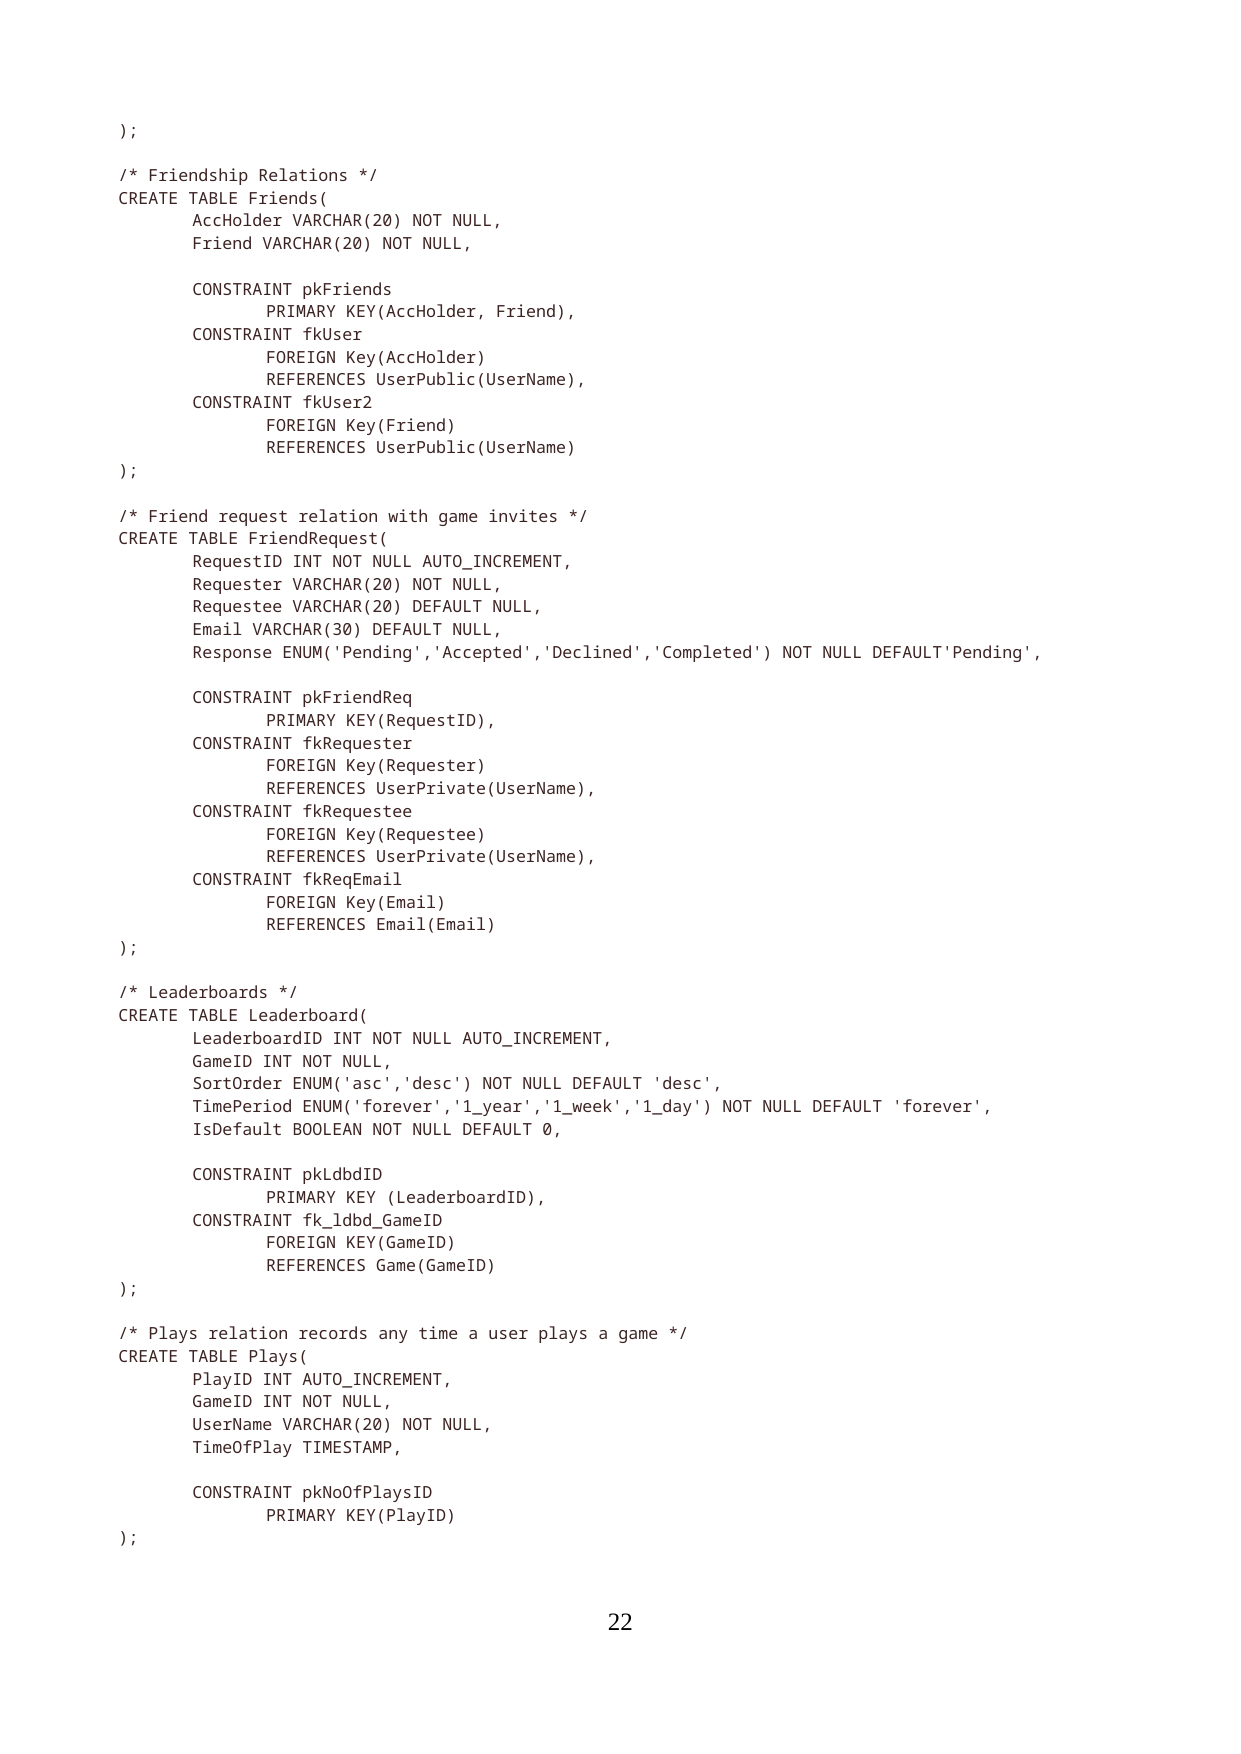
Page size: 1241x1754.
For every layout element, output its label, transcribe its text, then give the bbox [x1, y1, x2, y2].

text ); [118, 459, 1122, 481]
text GameID INT NOT NULL, [118, 1049, 1122, 1072]
text CONSTRAINT fkReqEmail [118, 867, 1122, 890]
text TimeOfPlay TIMESTAMP, [118, 1435, 1122, 1458]
text CONSTRAINT pkFriends [118, 277, 1122, 300]
text FOREIGN KEY(GameID) [118, 1231, 1122, 1253]
text ); [118, 1276, 1122, 1299]
text FOREIGN Key(Requester) [118, 754, 1122, 777]
text FOREIGN Key(Email) [118, 890, 1122, 913]
text Response ENUM('Pending','Accepted','Declined','Completed') NOT NULL DEFAULT'Pending', [118, 640, 1122, 663]
text AccHolder VARCHAR(20) NOT NULL, [118, 209, 1122, 232]
text CONSTRAINT pkFriendReq [118, 686, 1122, 708]
text PRIMARY KEY(AccHolder, Friend), [118, 300, 1122, 322]
text FOREIGN Key(AccHolder) [118, 345, 1122, 368]
text REFERENCES Game(GameID) [118, 1253, 1122, 1276]
text PRIMARY KEY (LeaderboardID), [118, 1185, 1122, 1208]
text PlayID INT AUTO_INCREMENT, [118, 1367, 1122, 1390]
text /* Leaderboards */ [118, 981, 1122, 1004]
text CONSTRAINT fkRequestee [118, 799, 1122, 822]
text Friend VARCHAR(20) NOT NULL, [118, 232, 1122, 254]
text REFERENCES UserPrivate(UserName), [118, 777, 1122, 799]
text REFERENCES Email(Email) [118, 913, 1122, 936]
text CONSTRAINT pkLdbdID [118, 1163, 1122, 1185]
text SortOrder ENUM('asc','desc') NOT NULL DEFAULT 'desc', [118, 1072, 1122, 1094]
text Requestee VARCHAR(20) DEFAULT NULL, [118, 595, 1122, 618]
text CONSTRAINT fkUser [118, 322, 1122, 345]
text REFERENCES UserPublic(UserName) [118, 436, 1122, 459]
text CREATE TABLE FriendRequest( [118, 527, 1122, 549]
text UserName VARCHAR(20) NOT NULL, [118, 1412, 1122, 1435]
text REFERENCES UserPrivate(UserName), [118, 845, 1122, 867]
text ); [118, 1526, 1122, 1549]
text ); [118, 118, 1122, 141]
text CONSTRAINT pkNoOfPlaysID [118, 1481, 1122, 1503]
text CONSTRAINT fkUser2 [118, 391, 1122, 413]
text IsDefault BOOLEAN NOT NULL DEFAULT 0, [118, 1117, 1122, 1140]
text RequestID INT NOT NULL AUTO_INCREMENT, [118, 549, 1122, 572]
text /* Friendship Relations */ [118, 163, 1122, 186]
text REFERENCES UserPublic(UserName), [118, 368, 1122, 391]
text GameID INT NOT NULL, [118, 1390, 1122, 1412]
text CREATE TABLE Leaderboard( [118, 1004, 1122, 1026]
text FOREIGN Key(Requestee) [118, 822, 1122, 845]
text TimePeriod ENUM('forever','1_year','1_week','1_day') NOT NULL DEFAULT 'forever', [118, 1094, 1122, 1117]
text ); [118, 936, 1122, 958]
text FOREIGN Key(Friend) [118, 413, 1122, 436]
text CONSTRAINT fkRequester [118, 731, 1122, 754]
text /* Friend request relation with game invites */ [118, 504, 1122, 527]
text CONSTRAINT fk_ldbd_GameID [118, 1208, 1122, 1231]
text PRIMARY KEY(RequestID), [118, 708, 1122, 731]
text PRIMARY KEY(PlayID) [118, 1503, 1122, 1526]
text /* Plays relation records any time a user plays a game */ [118, 1322, 1122, 1344]
text LeaderboardID INT NOT NULL AUTO_INCREMENT, [118, 1026, 1122, 1049]
text CREATE TABLE Friends( [118, 186, 1122, 209]
text CREATE TABLE Plays( [118, 1344, 1122, 1367]
text Requester VARCHAR(20) NOT NULL, [118, 572, 1122, 595]
text Email VARCHAR(30) DEFAULT NULL, [118, 618, 1122, 640]
